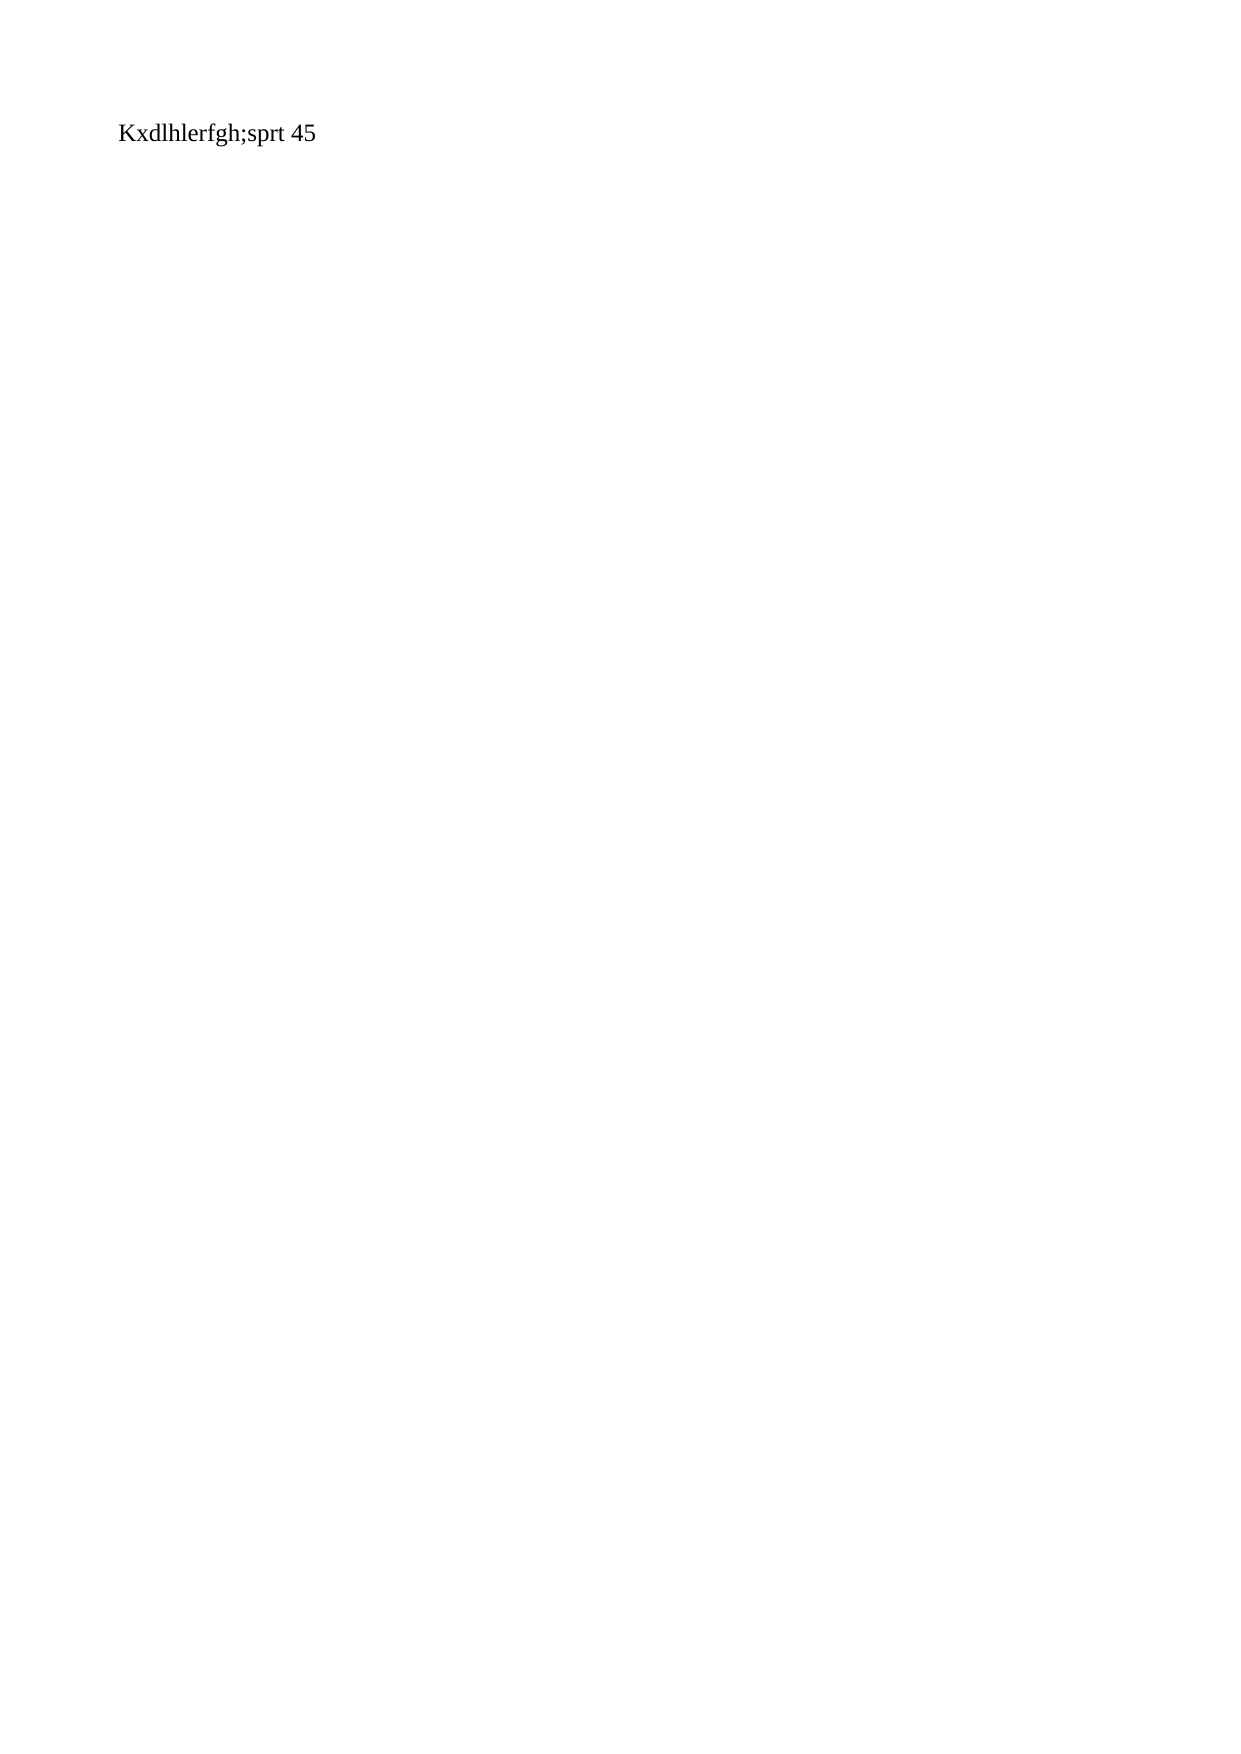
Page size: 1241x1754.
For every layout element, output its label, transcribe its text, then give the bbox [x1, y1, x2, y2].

text Kxdlhlerfgh;sprt 45 [118, 118, 1122, 147]
